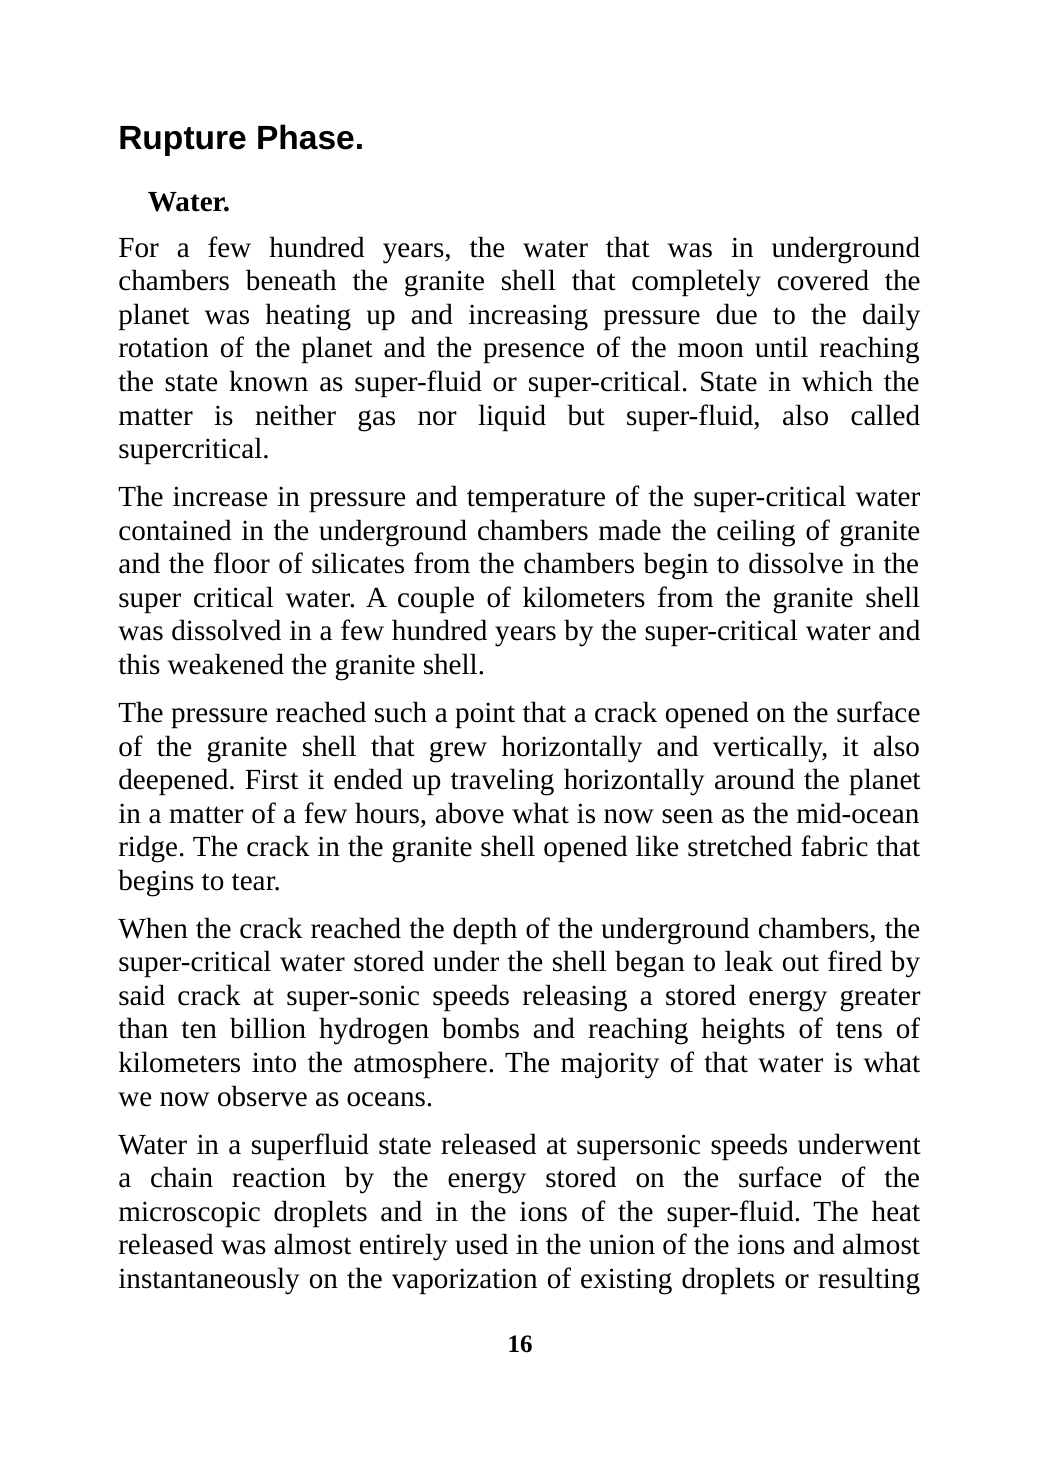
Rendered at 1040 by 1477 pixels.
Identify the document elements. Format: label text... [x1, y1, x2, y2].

subtitle Water. [148, 184, 921, 217]
text The increase in pressure and temperature of the super-critical water contained in the underground chambers made the ceiling of granite and the floor of silicates from the chambers begin to dissolve in the super critical water. A couple of kilometers from the granite shell was dissolved in a few hundred years by the super-critical water and this weakened the granite shell. [118, 479, 921, 681]
subtitle Rupture Phase. [118, 118, 921, 157]
text Water in a superfluid state released at supersonic speeds underwent a chain reaction by the energy stored on the surface of the microscopic droplets and in the ions of the super-fluid. The heat released was almost entirely used in the union of the ions and almost instantaneously on the vaporization of existing droplets or resulting [118, 1127, 921, 1294]
text For a few hundred years, the water that was in underground chambers beneath the granite shell that completely covered the planet was heating up and increasing pressure due to the daily rotation of the planet and the presence of the moon until reaching the state known as super-fluid or super-critical. State in which the matter is neither gas nor liquid but super-fluid, also called supercritical. [118, 230, 921, 465]
text When the crack reached the depth of the underground chambers, the super-critical water stored under the shell began to leak out fired by said crack at super-sonic speeds releasing a stored energy greater than ten billion hydrogen bombs and reaching heights of tens of kilometers into the atmosphere. The majority of that water is what we now observe as oceans. [118, 911, 921, 1112]
text The pressure reached such a point that a crack opened on the surface of the granite shell that grew horizontally and vertically, it also deepened. First it ended up traveling horizontally around the planet in a matter of a few hours, above what is now seen as the mid-ocean ridge. The crack in the granite shell opened like stretched fabric that begins to tear. [118, 695, 921, 896]
